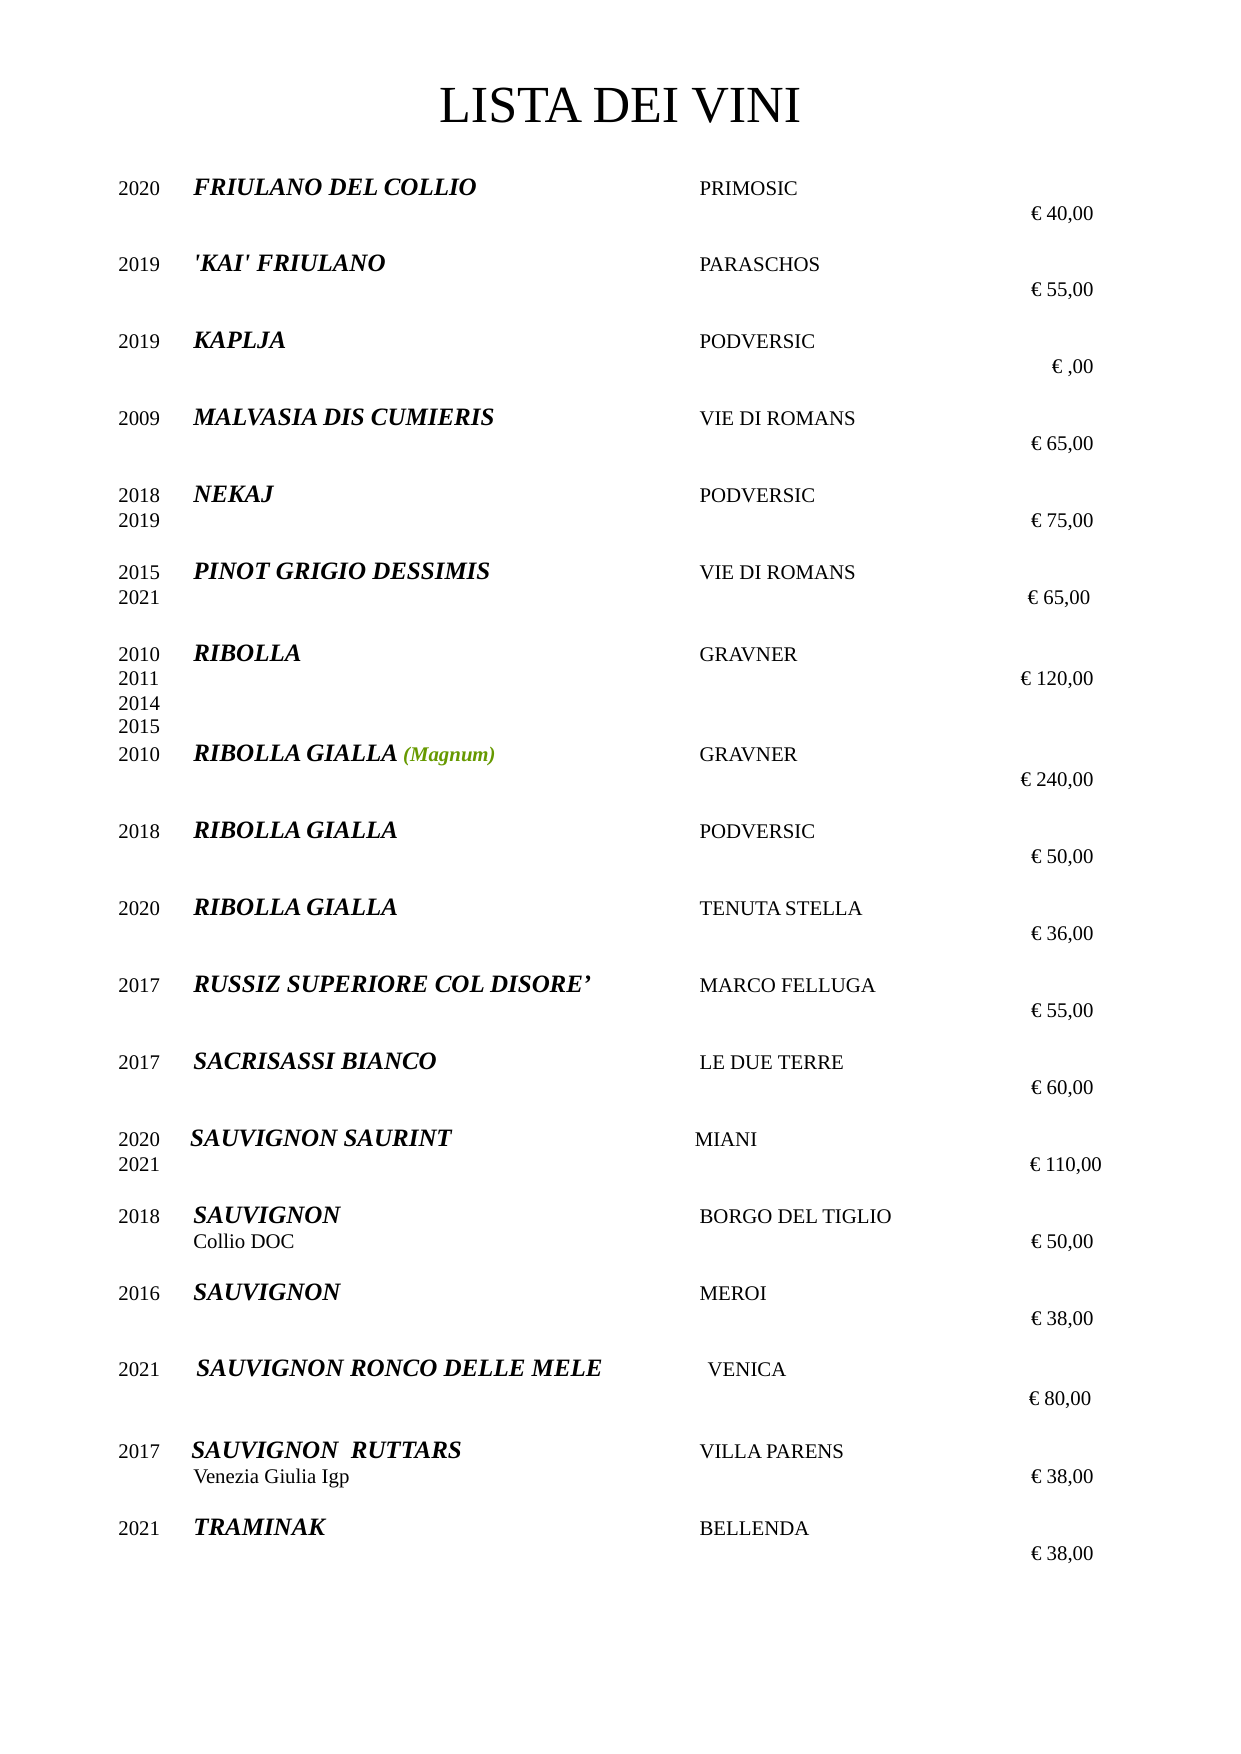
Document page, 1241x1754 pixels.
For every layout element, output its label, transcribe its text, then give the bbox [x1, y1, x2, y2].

text 2021 € 110,00 [118, 1152, 1122, 1176]
text € 80,00 [118, 1382, 1122, 1411]
text 2020 FRIULANO DEL COLLIO PRIMOSIC [118, 172, 1122, 200]
text € 55,00 [118, 277, 1122, 301]
text 2021 € 65,00 [118, 585, 1122, 609]
text 2019 € 75,00 [118, 508, 1122, 532]
text 2017 SACRISASSI BIANCO LE DUE TERRE [118, 1046, 1122, 1075]
text Collio DOC € 50,00 [118, 1228, 1122, 1253]
text 2016 SAUVIGNON MEROI [118, 1277, 1122, 1305]
text 2019 'KAI' FRIULANO PARASCHOS [118, 248, 1122, 277]
text 2021 SAUVIGNON RONCO DELLE MELE VENICA [118, 1353, 1122, 1382]
text € 65,00 [118, 431, 1122, 455]
text 2020 RIBOLLA GIALLA TENUTA STELLA [118, 892, 1122, 921]
text 2018 NEKAJ PODVERSIC [118, 479, 1122, 508]
text € 38,00 [118, 1541, 1122, 1565]
text 2018 SAUVIGNON BORGO DEL TIGLIO [118, 1200, 1122, 1228]
text 2017 SAUVIGNON RUTTARS VILLA PARENS [118, 1435, 1122, 1464]
text 2019 KAPLJA PODVERSIC [118, 325, 1122, 354]
text € ,00 [118, 354, 1122, 378]
text 2017 RUSSIZ SUPERIORE COL DISORE’ MARCO FELLUGA [118, 969, 1122, 998]
text 2011 € 120,00 [118, 666, 1122, 690]
text 2020 SAUVIGNON SAURINT MIANI [118, 1123, 1122, 1152]
text 2015 PINOT GRIGIO DESSIMIS VIE DI ROMANS [118, 556, 1122, 585]
text 2018 RIBOLLA GIALLA PODVERSIC [118, 815, 1122, 844]
text € 38,00 [118, 1305, 1122, 1329]
text € 40,00 [118, 200, 1122, 224]
text 2014 [118, 690, 1122, 714]
text 2009 MALVASIA DIS CUMIERIS VIE DI ROMANS [118, 402, 1122, 431]
text € 60,00 [118, 1075, 1122, 1099]
text € 240,00 [118, 767, 1122, 791]
text € 36,00 [118, 921, 1122, 945]
text 2015 [118, 714, 1122, 738]
text 2010 RIBOLLA GIALLA (Magnum) GRAVNER [118, 738, 1122, 767]
text Venezia Giulia Igp € 38,00 [118, 1464, 1122, 1488]
text € 55,00 [118, 998, 1122, 1022]
text 2010 RIBOLLA GRAVNER [118, 638, 1122, 666]
text € 50,00 [118, 844, 1122, 868]
text 2021 TRAMINAK BELLENDA [118, 1512, 1122, 1541]
